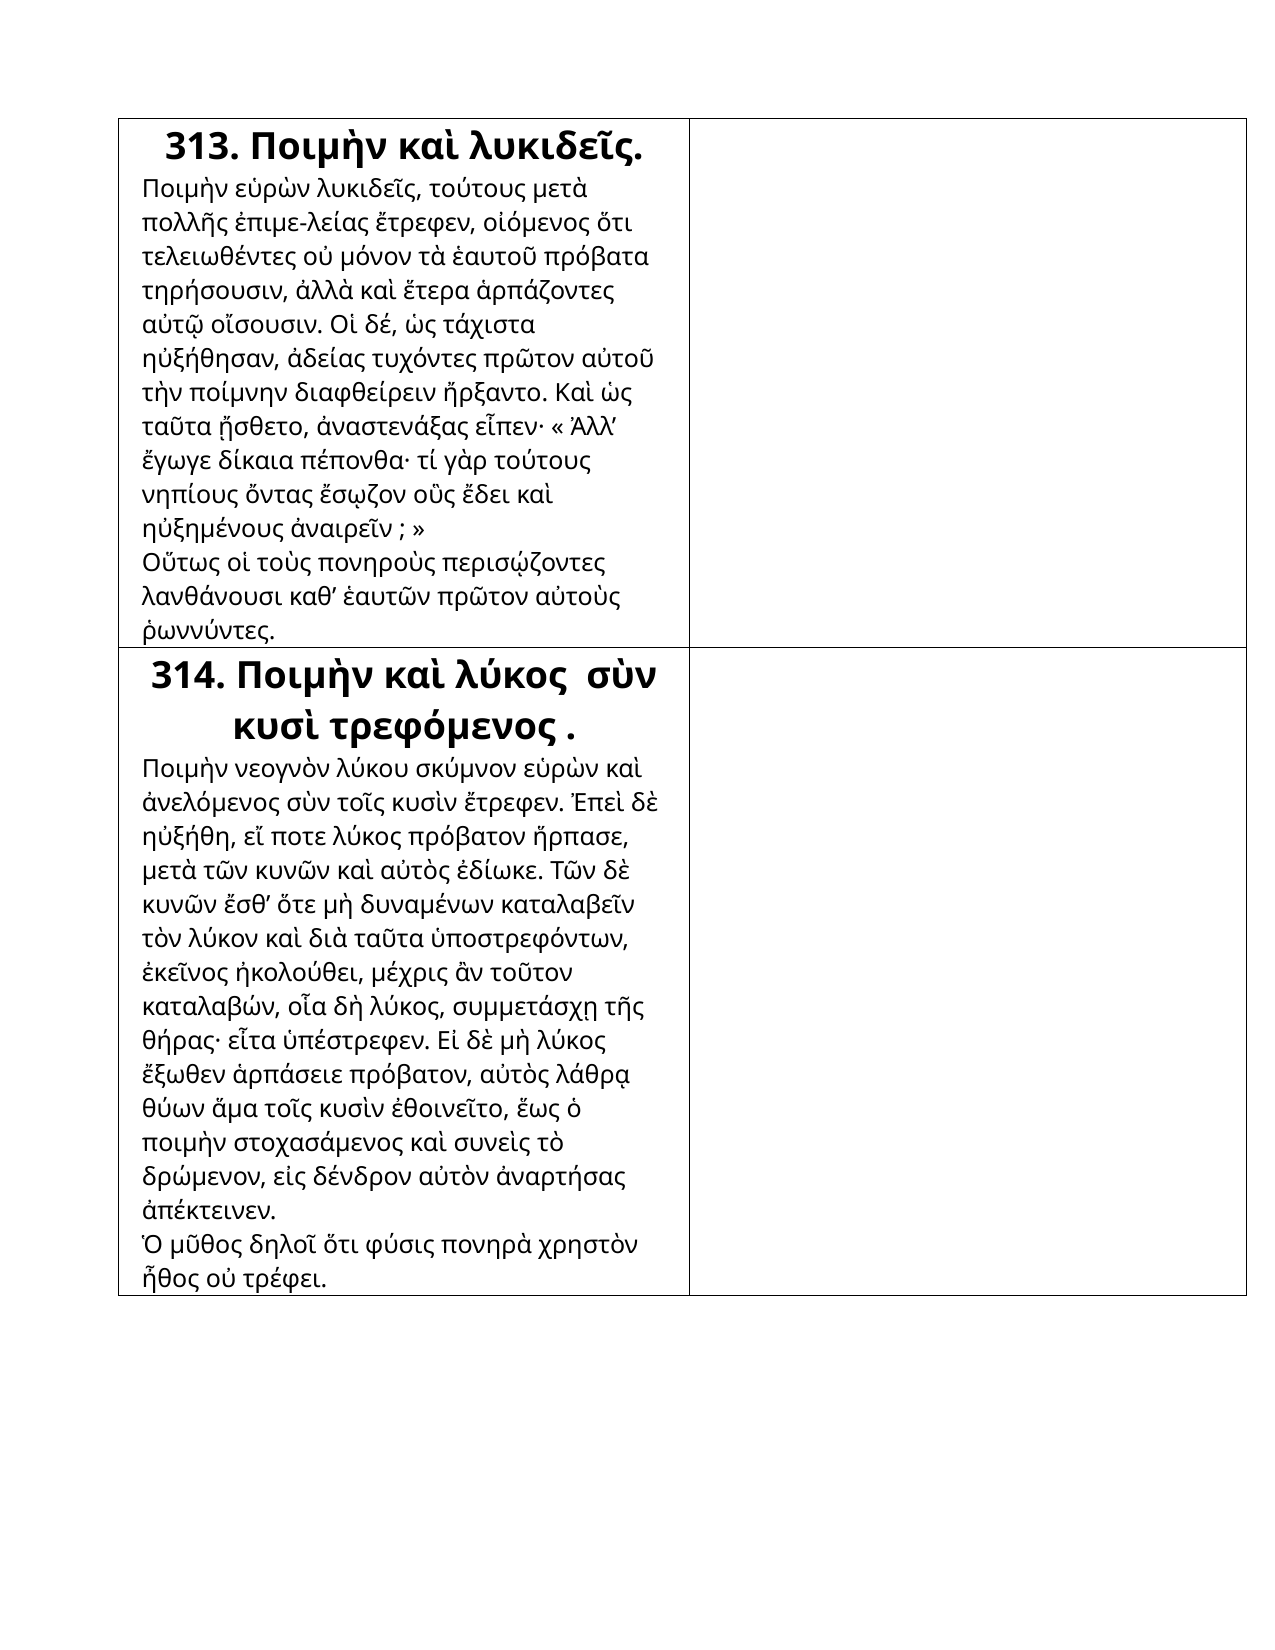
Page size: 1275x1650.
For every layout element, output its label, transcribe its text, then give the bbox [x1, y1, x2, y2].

table_cell 313. Ποιμὴν καὶ λυκιδεῖς. Ποιμὴν εὑρὼν λυκιδεῖς, τούτους μετὰ πολλῆς ἐπιμε-λείας ἔτρεφεν, οἰόμενος ὅτι τελειωθέντες οὐ μόνον τὰ ἑαυτοῦ πρόβατα τηρήσουσιν, ἀλλὰ καὶ ἕτερα ἁρπάζοντες αὐτῷ οἴσουσιν. Οἱ δέ, ὡς τάχιστα ηὐξήθησαν, ἀδείας τυχόντες πρῶτον αὐτοῦ τὴν ποίμνην διαφθείρειν ἤρξαντο. Καὶ ὡς ταῦτα ᾔσθετο, ἀναστενάξας εἶπεν· « Ἀλλ’ ἔγωγε δίκαια πέπονθα· τί γὰρ τούτους νηπίους ὄντας ἔσῳζον οὓς ἔδει καὶ ηὐξημένους ἀναιρεῖν ; » Οὕτως οἱ τοὺς πονηροὺς περισῴζοντες λανθάνουσι καθ’ ἑαυτῶν πρῶτον αὐτοὺς ῥωννύντες. [119, 119, 689, 647]
table_cell 314. Ποιμὴν καὶ λύκος σὺν κυσὶ τρεφόμενος . Ποιμὴν νεογνὸν λύκου σκύμνον εὑρὼν καὶ ἀνελόμενος σὺν τοῖς κυσὶν ἔτρεφεν. Ἐπεὶ δὲ ηὐξήθη, εἴ ποτε λύκος πρόβατον ἥρπασε, μετὰ τῶν κυνῶν καὶ αὐτὸς ἐδίωκε. Τῶν δὲ κυνῶν ἔσθ’ ὅτε μὴ δυναμένων καταλαβεῖν τὸν λύκον καὶ διὰ ταῦτα ὑποστρεφόντων, ἐκεῖνος ἠκολούθει, μέχρις ἂν τοῦτον καταλαβών, οἷα δὴ λύκος, συμμετάσχῃ τῆς θήρας· εἶτα ὑπέστρεφεν. Εἰ δὲ μὴ λύκος ἔξωθεν ἁρπάσειε πρόβατον, αὐτὸς λάθρᾳ θύων ἅμα τοῖς κυσὶν ἐθοινεῖτο, ἕως ὁ ποιμὴν στοχασάμενος καὶ συνεὶς τὸ δρώμενον, εἰς δένδρον αὐτὸν ἀναρτήσας ἀπέκτεινεν. Ὁ μῦθος δηλοῖ ὅτι φύσις πονηρὰ χρηστὸν ἦθος οὐ τρέφει. [119, 648, 689, 1295]
table_cell [690, 648, 1246, 1295]
table_cell [690, 119, 1246, 647]
